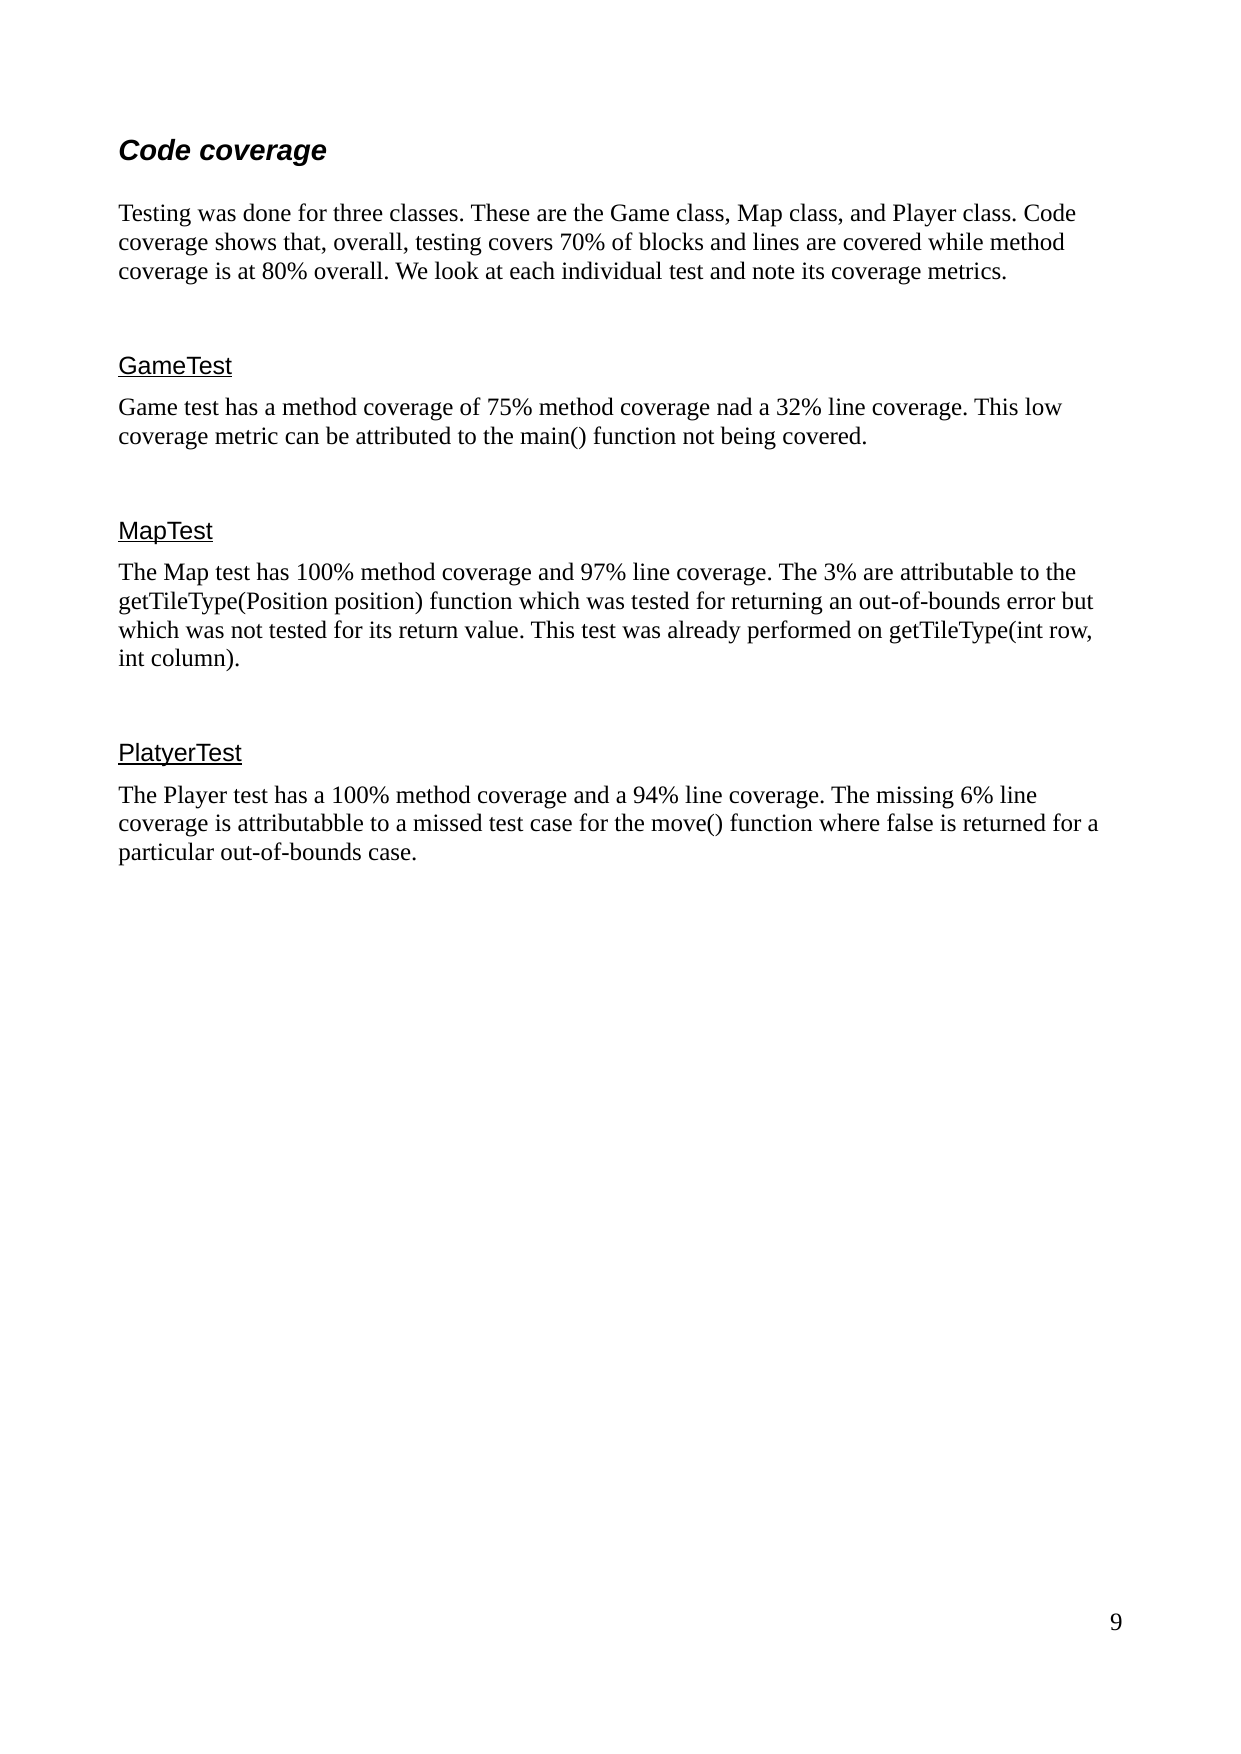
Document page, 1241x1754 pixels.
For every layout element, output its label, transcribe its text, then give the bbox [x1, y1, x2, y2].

text The Player test has a 100% method coverage and a 94% line coverage. The missing 6% line coverage is attributabble to a missed test case for the move() function where false is returned for a particular out-of-bounds case. [118, 780, 1122, 866]
text The Map test has 100% method coverage and 97% line coverage. The 3% are attributable to the getTileType(Position position) function which was tested for returning an out-of-bounds error but which was not tested for its return value. This test was already performed on getTileType(int row, int column). [118, 557, 1122, 672]
text Testing was done for three classes. These are the Game class, Map class, and Player class. Code coverage shows that, overall, testing covers 70% of blocks and lines are covered while method coverage is at 80% overall. We look at each individual test and note its coverage metrics. [118, 198, 1122, 285]
subtitle PlatyerTest [118, 738, 1122, 767]
text Game test has a method coverage of 75% method coverage nad a 32% line coverage. This low coverage metric can be attributed to the main() function not being covered. [118, 392, 1122, 450]
subtitle MapTest [118, 516, 1122, 545]
subtitle Code coverage [118, 133, 1122, 167]
subtitle GameTest [118, 351, 1122, 380]
